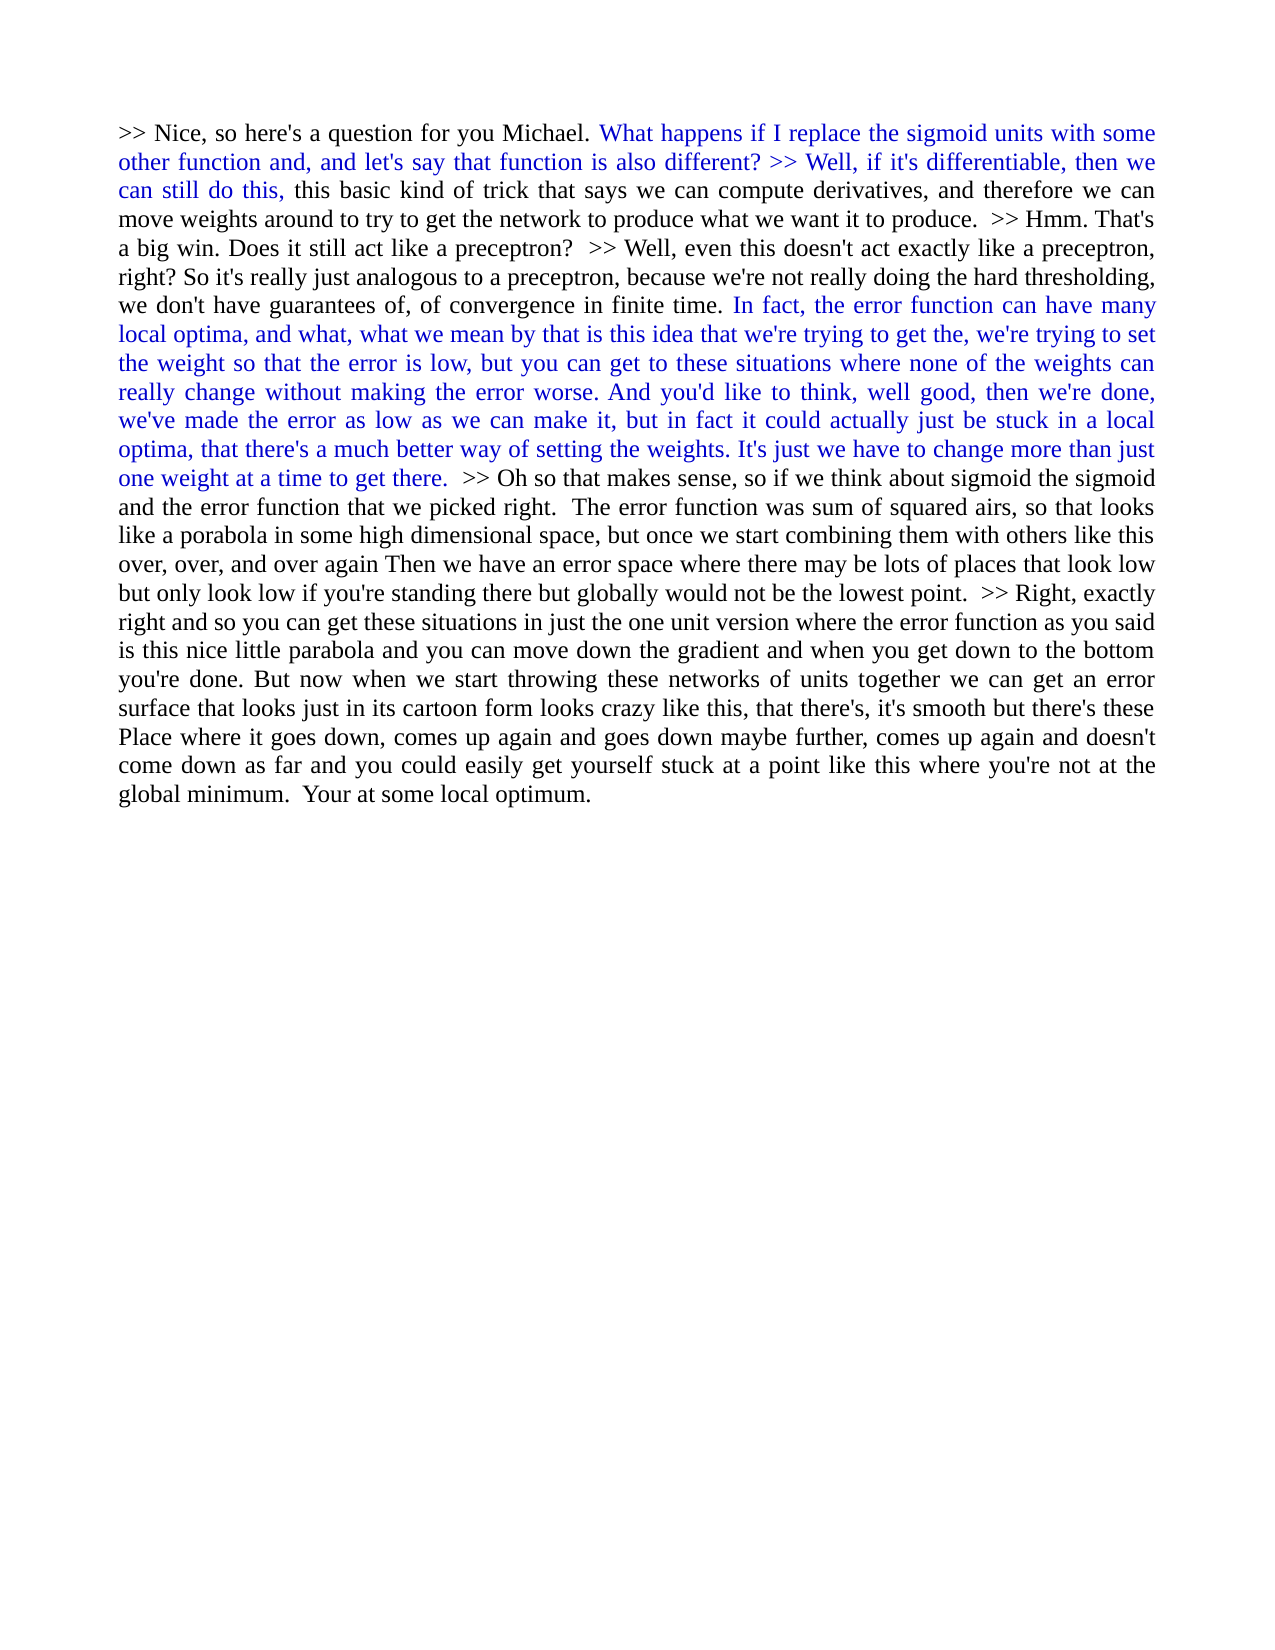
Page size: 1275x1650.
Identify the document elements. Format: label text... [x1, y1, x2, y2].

text >> Nice, so here's a question for you Michael. What happens if I replace the sigmoid units with some other function and, and let's say that function is also different? >> Well, if it's differentiable, then we can still do this, this basic kind of trick that says we can compute derivatives, and therefore we can move weights around to try to get the network to produce what we want it to produce. >> Hmm. That's a big win. Does it still act like a preceptron? >> Well, even this doesn't act exactly like a preceptron, right? So it's really just analogous to a preceptron, because we're not really doing the hard thresholding, we don't have guarantees of, of convergence in finite time. In fact, the error function can have many local optima, and what, what we mean by that is this idea that we're trying to get the, we're trying to set the weight so that the error is low, but you can get to these situations where none of the weights can really change without making the error worse. And you'd like to think, well good, then we're done, we've made the error as low as we can make it, but in fact it could actually just be stuck in a local optima, that there's a much better way of setting the weights. It's just we have to change more than just one weight at a time to get there. >> Oh so that makes sense, so if we think about sigmoid the sigmoid and the error function that we picked right. The error function was sum of squared airs, so that looks like a porabola in some high dimensional space, but once we start combining them with others like this over, over, and over again Then we have an error space where there may be lots of places that look low but only look low if you're standing there but globally would not be the lowest point. >> Right, exactly right and so you can get these situations in just the one unit version where the error function as you said is this nice little parabola and you can move down the gradient and when you get down to the bottom you're done. But now when we start throwing these networks of units together we can get an error surface that looks just in its cartoon form looks crazy like this, that there's, it's smooth but there's these Place where it goes down, comes up again and goes down maybe further, comes up again and doesn't come down as far and you could easily get yourself stuck at a point like this where you're not at the global minimum. Your at some local optimum. [118, 118, 1157, 808]
